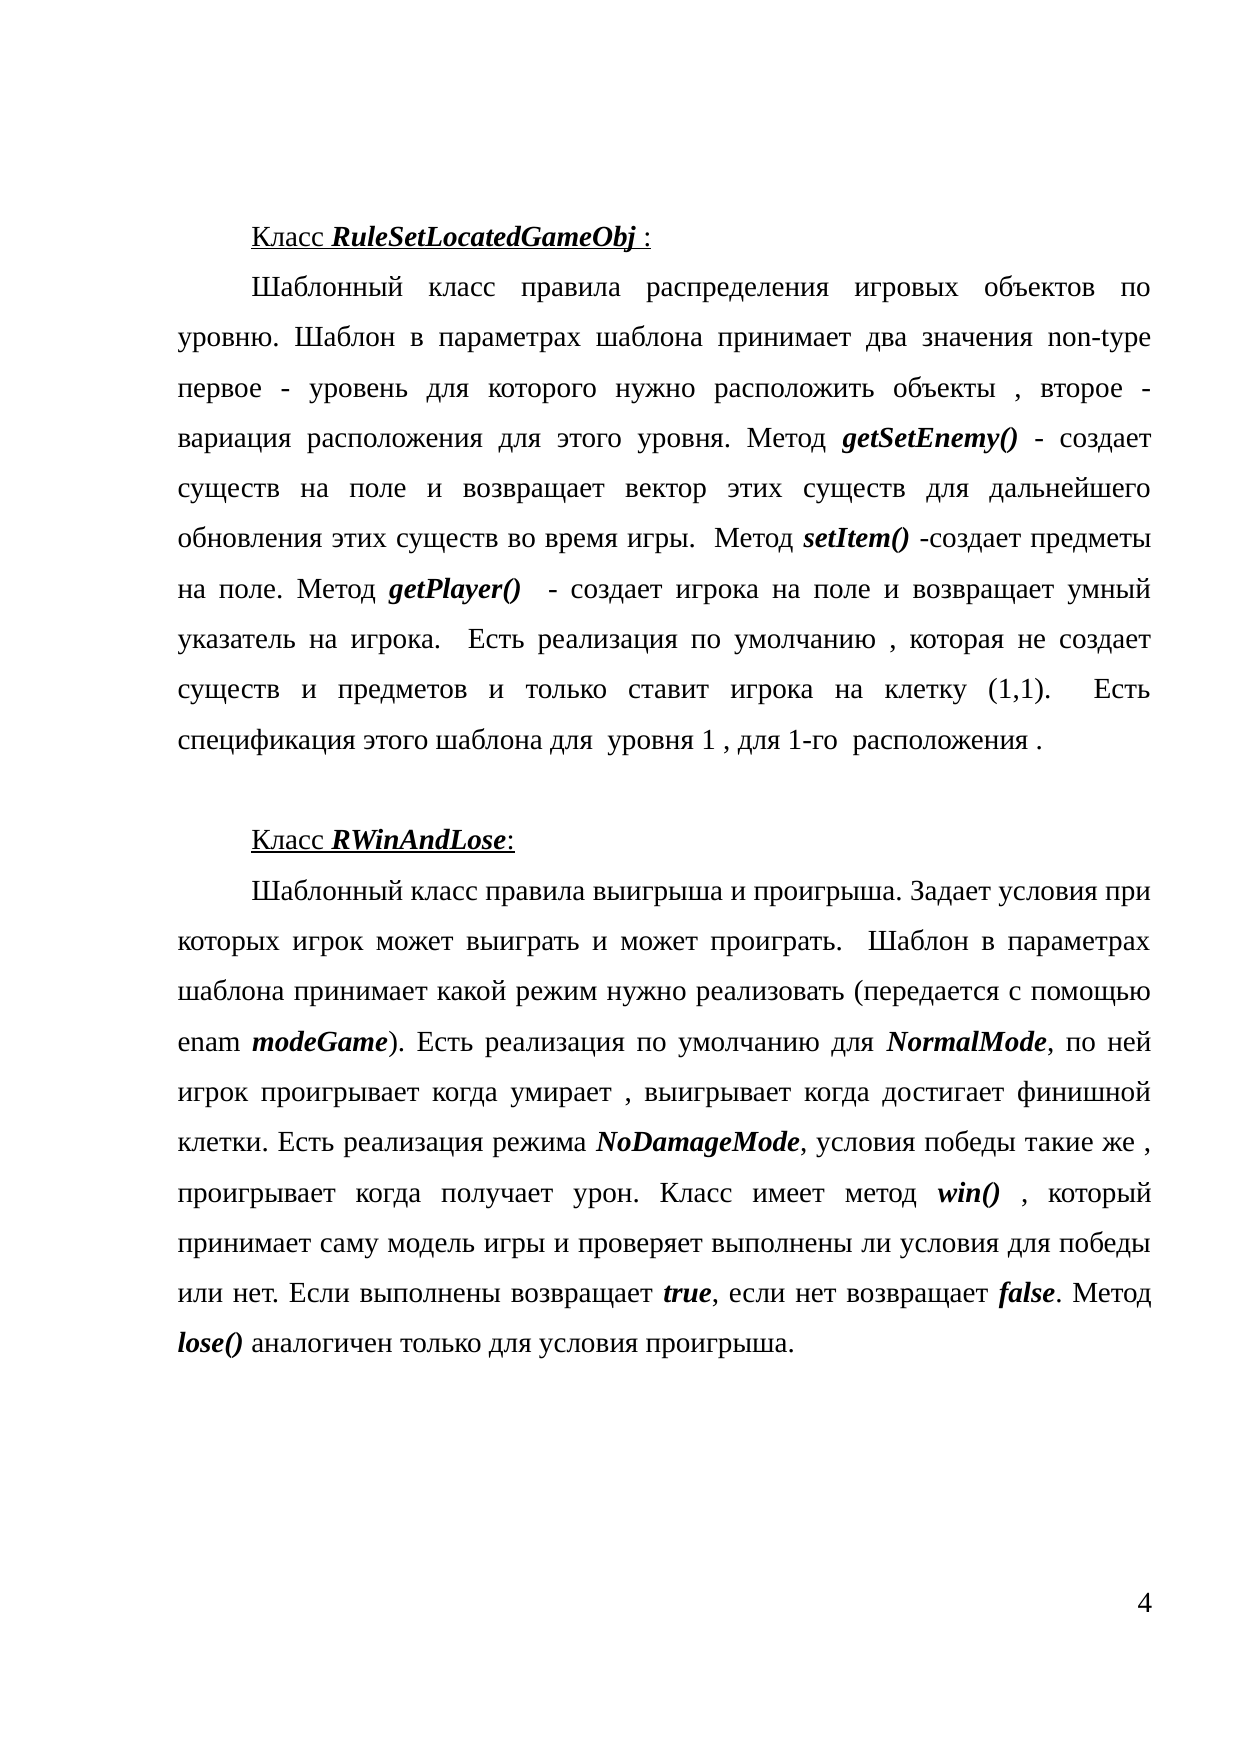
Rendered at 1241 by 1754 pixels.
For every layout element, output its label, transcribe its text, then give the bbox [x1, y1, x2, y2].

text Шаблонный класс правила выигрыша и проигрыша. Задает условия при которых игрок может выиграть и может проиграть. Шаблон в параметрах шаблона принимает какой режим нужно реализовать (передается с помощью enam modeGame). Есть реализация по умолчанию для NormalMode, по ней игрок проигрывает когда умирает , выигрывает когда достигает финишной клетки. Есть реализация режима NoDamageMode, условия победы такие же , проигрывает когда получает урон. Класс имеет метод win() , который принимает саму модель игры и проверяет выполнены ли условия для победы или нет. Если выполнены возвращает true, если нет возвращает false. Метод lose() аналогичен только для условия проигрыша. [177, 873, 1152, 1359]
text Класс RuleSetLocatedGameObj : [177, 219, 1152, 252]
text Класс RWinAndLose: [177, 822, 1152, 856]
text Шаблонный класс правила распределения игровых объектов по уровню. Шаблон в параметрах шаблона принимает два значения non-type первое - уровень для которого нужно расположить объекты , второе -вариация расположения для этого уровня. Метод getSetEnemy() - создает существ на поле и возвращает вектор этих существ для дальнейшего обновления этих существ во время игры. Метод setItem() -создает предметы на поле. Метод getPlayer() - создает игрока на поле и возвращает умный указатель на игрока. Есть реализация по умолчанию , которая не создает существ и предметов и только ставит игрока на клетку (1,1). Есть спецификация этого шаблона для уровня 1 , для 1-го расположения . [177, 269, 1152, 755]
